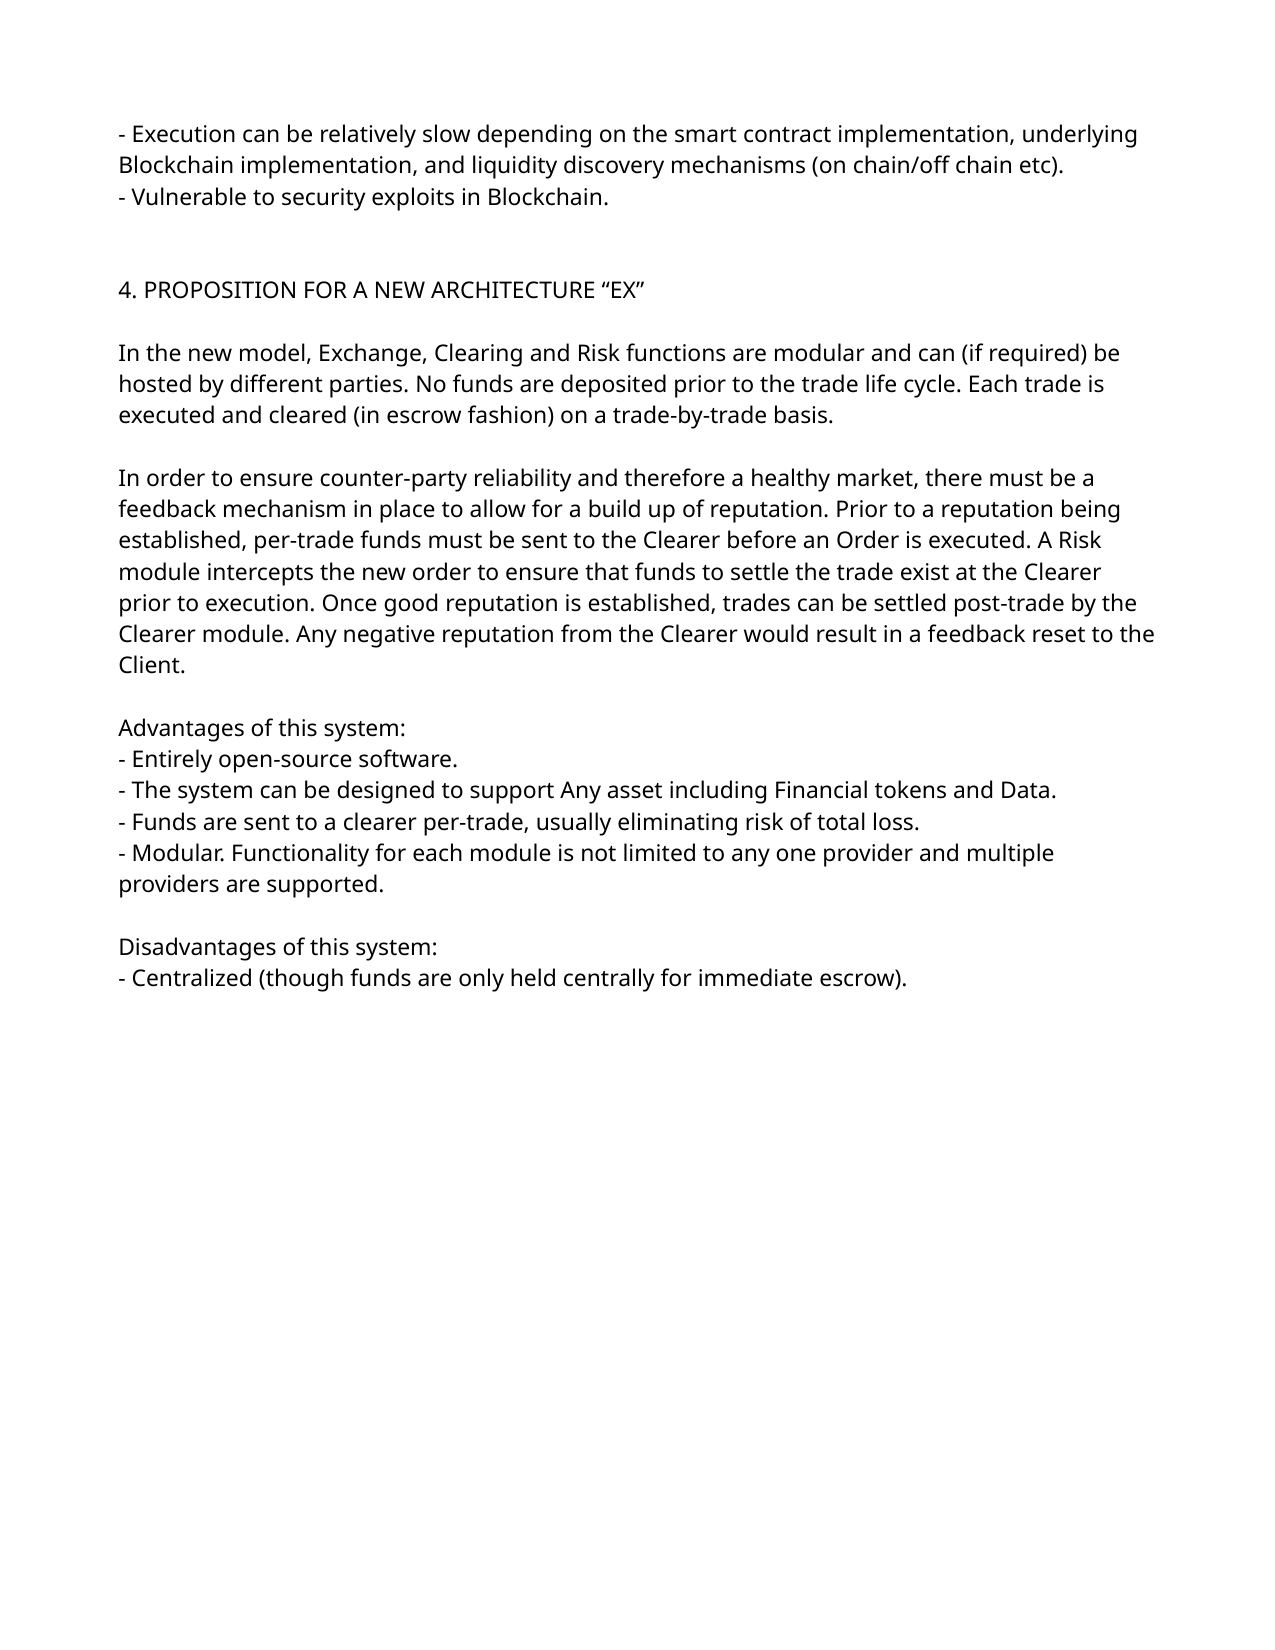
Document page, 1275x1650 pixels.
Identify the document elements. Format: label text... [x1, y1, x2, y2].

text 4. PROPOSITION FOR A NEW ARCHITECTURE “EX” [118, 274, 1157, 306]
text In order to ensure counter-party reliability and therefore a healthy market, there must be a feedback mechanism in place to allow for a build up of reputation. Prior to a reputation being established, per-trade funds must be sent to the Clearer before an Order is executed. A Risk module intercepts the new order to ensure that funds to settle the trade exist at the Clearer prior to execution. Once good reputation is established, trades can be settled post-trade by the Clearer module. Any negative reputation from the Clearer would result in a feedback reset to the Client. [118, 462, 1157, 681]
text - Vulnerable to security exploits in Blockchain. [118, 181, 1157, 212]
text - Execution can be relatively slow depending on the smart contract implementation, underlying Blockchain implementation, and liquidity discovery mechanisms (on chain/off chain etc). [118, 118, 1157, 181]
text - Centralized (though funds are only held centrally for immediate escrow). [118, 962, 1157, 993]
text In the new model, Exchange, Clearing and Risk functions are modular and can (if required) be hosted by different parties. No funds are deposited prior to the trade life cycle. Each trade is executed and cleared (in escrow fashion) on a trade-by-trade basis. [118, 337, 1157, 431]
text Advantages of this system: [118, 712, 1157, 743]
text - Entirely open-source software. [118, 743, 1157, 774]
text - Modular. Functionality for each module is not limited to any one provider and multiple providers are supported. [118, 837, 1157, 899]
text - Funds are sent to a clearer per-trade, usually eliminating risk of total loss. [118, 806, 1157, 837]
text Disadvantages of this system: [118, 931, 1157, 962]
text - The system can be designed to support Any asset including Financial tokens and Data. [118, 774, 1157, 806]
